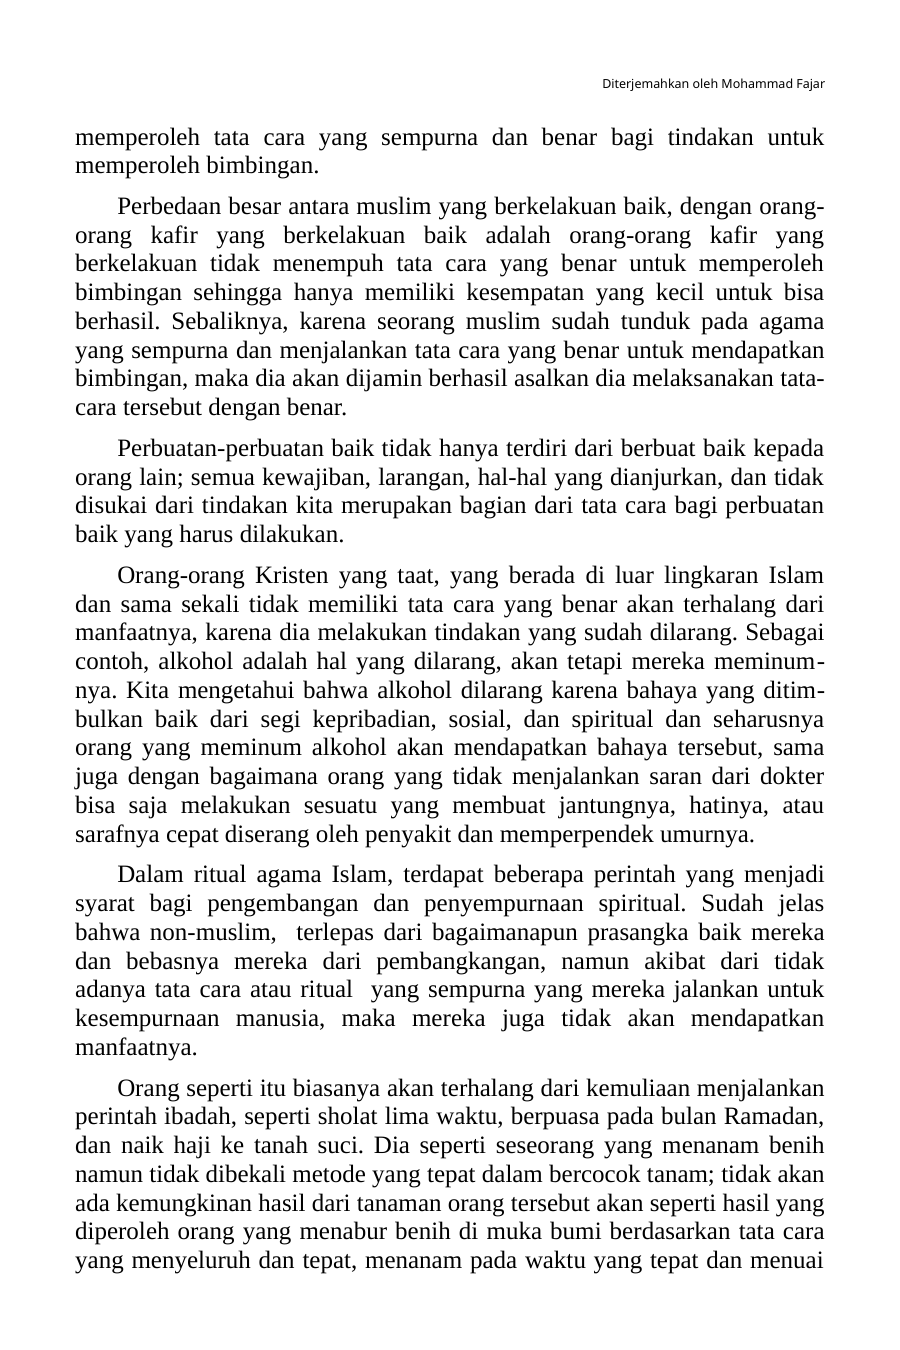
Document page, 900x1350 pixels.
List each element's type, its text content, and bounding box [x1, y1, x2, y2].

text Orang seperti itu biasanya akan terhalang dari kemuliaan menjalankan perintah ibadah, seperti sholat lima waktu, berpuasa pada bulan Ramadan, dan naik haji ke tanah suci. Dia seperti seseorang yang menanam benih namun tidak dibekali metode yang tepat dalam bercocok tanam; tidak akan ada kemungkinan hasil dari tanaman orang tersebut akan seperti hasil yang diperoleh orang yang menabur benih di muka bumi berdasarkan tata cara yang menyeluruh dan tepat, menanam pada waktu yang tepat dan menuai [75, 1073, 825, 1274]
text Perbedaan besar antara muslim yang berkelakuan baik, dengan orang-orang kafir yang berkelakuan baik adalah orang-orang kafir yang berkelakuan tidak menempuh tata cara yang benar untuk memperoleh bimbingan sehingga hanya memiliki kesempatan yang kecil untuk bisa berhasil. Sebaliknya, karena seorang muslim sudah tunduk pada agama yang sempurna dan menjalankan tata cara yang benar untuk mendapatkan bimbingan, maka dia akan dijamin berhasil asalkan dia melaksanakan tata-cara tersebut dengan benar. [75, 191, 825, 421]
text Orang-orang Kristen yang taat, yang berada di luar lingkaran Islam dan sama sekali tidak memiliki tata cara yang benar akan terhalang dari manfaatnya, karena dia melakukan tindakan yang sudah dilarang. Sebagai contoh, alkohol adalah hal yang dilarang, akan tetapi mereka meminum­nya. Kita mengetahui bahwa alkohol dilarang karena bahaya yang ditim­bulkan baik dari segi kepribadian, sosial, dan spiritual dan seharusnya orang yang meminum alkohol akan mendapatkan bahaya tersebut, sama juga dengan bagaimana orang yang tidak menjalankan saran dari dokter bisa saja melakukan sesuatu yang membuat jantungnya, hatinya, atau sarafnya cepat diserang oleh penyakit dan memperpendek umurnya. [75, 560, 825, 847]
text Dalam ritual agama Islam, terdapat beberapa perintah yang menjadi syarat bagi pengembangan dan penyempurnaan spiritual. Sudah jelas bahwa non-muslim, terlepas dari bagaimanapun prasangka baik mereka dan bebasnya mereka dari pembangkangan, namun akibat dari tidak adanya tata cara atau ritual yang sempurna yang mereka jalankan untuk kesempurnaan manusia, maka mereka juga tidak akan mendapatkan manfaatnya. [75, 859, 825, 1061]
text memperoleh tata cara yang sempurna dan benar bagi tindakan untuk memperoleh bimbingan. [75, 122, 825, 179]
text Perbuatan-perbuatan baik tidak hanya terdiri dari berbuat baik kepada orang lain; semua kewajiban, larangan, hal-hal yang dianjurkan, dan tidak disukai dari tindakan kita merupakan bagian dari tata cara bagi perbuatan baik yang harus dilakukan. [75, 433, 825, 548]
